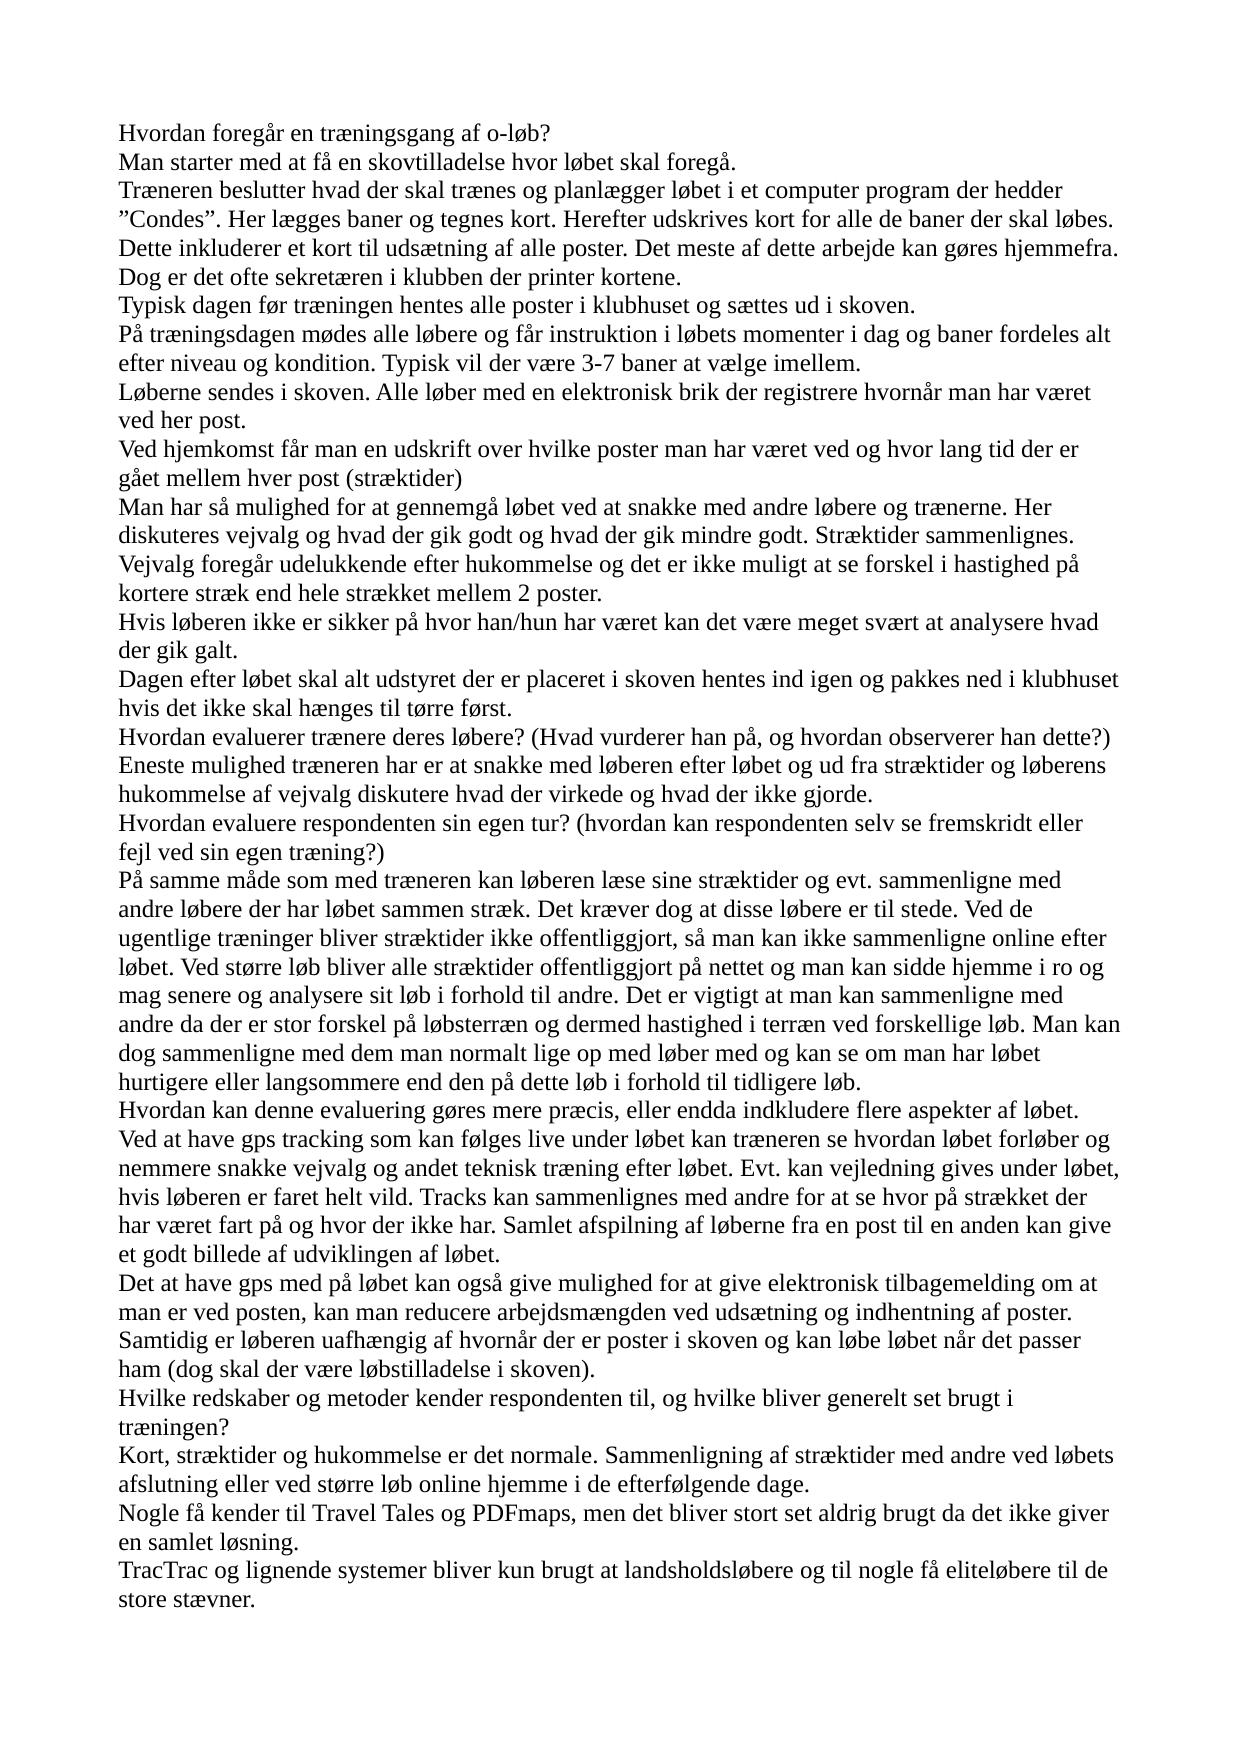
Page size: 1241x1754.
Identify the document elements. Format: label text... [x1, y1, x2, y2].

text TracTrac og lignende systemer bliver kun brugt at landsholdsløbere og til nogle få eliteløbere til de store stævner. [118, 1556, 1122, 1613]
text Ved hjemkomst får man en udskrift over hvilke poster man har været ved og hvor lang tid der er gået mellem hver post (stræktider) [118, 434, 1122, 492]
text På træningsdagen mødes alle løbere og får instruktion i løbets momenter i dag og baner fordeles alt efter niveau og kondition. Typisk vil der være 3-7 baner at vælge imellem. [118, 319, 1122, 377]
text Træneren beslutter hvad der skal trænes og planlægger løbet i et computer program der hedder ”Condes”. Her lægges baner og tegnes kort. Herefter udskrives kort for alle de baner der skal løbes. Dette inkluderer et kort til udsætning af alle poster. Det meste af dette arbejde kan gøres hjemmefra. Dog er det ofte sekretæren i klubben der printer kortene. [118, 176, 1122, 291]
text Hvordan kan denne evaluering gøres mere præcis, eller endda indkludere flere aspekter af løbet. [118, 1096, 1122, 1124]
text Man starter med at få en skovtilladelse hvor løbet skal foregå. [118, 147, 1122, 176]
text Hvilke redskaber og metoder kender respondenten til, og hvilke bliver generelt set brugt i træningen? [118, 1383, 1122, 1441]
text På samme måde som med træneren kan løberen læse sine stræktider og evt. sammenligne med andre løbere der har løbet sammen stræk. Det kræver dog at disse løbere er til stede. Ved de ugentlige træninger bliver stræktider ikke offentliggjort, så man kan ikke sammenligne online efter løbet. Ved større løb bliver alle stræktider offentliggjort på nettet og man kan sidde hjemme i ro og mag senere og analysere sit løb i forhold til andre. Det er vigtigt at man kan sammenligne med andre da der er stor forskel på løbsterræn og dermed hastighed i terræn ved forskellige løb. Man kan dog sammenligne med dem man normalt lige op med løber med og kan se om man har løbet hurtigere eller langsommere end den på dette løb i forhold til tidligere løb. [118, 866, 1122, 1096]
text Hvis løberen ikke er sikker på hvor han/hun har været kan det være meget svært at analysere hvad der gik galt. [118, 607, 1122, 664]
text Hvordan evaluere respondenten sin egen tur? (hvordan kan respondenten selv se fremskridt eller fejl ved sin egen træning?) [118, 808, 1122, 866]
text Typisk dagen før træningen hentes alle poster i klubhuset og sættes ud i skoven. [118, 291, 1122, 319]
text Man har så mulighed for at gennemgå løbet ved at snakke med andre løbere og trænerne. Her diskuteres vejvalg og hvad der gik godt og hvad der gik mindre godt. Stræktider sammenlignes. Vejvalg foregår udelukkende efter hukommelse og det er ikke muligt at se forskel i hastighed på kortere stræk end hele strækket mellem 2 poster. [118, 492, 1122, 607]
text Dagen efter løbet skal alt udstyret der er placeret i skoven hentes ind igen og pakkes ned i klubhuset hvis det ikke skal hænges til tørre først. [118, 664, 1122, 722]
text Nogle få kender til Travel Tales og PDFmaps, men det bliver stort set aldrig brugt da det ikke giver en samlet løsning. [118, 1498, 1122, 1556]
text Kort, stræktider og hukommelse er det normale. Sammenligning af stræktider med andre ved løbets afslutning eller ved større løb online hjemme i de efterfølgende dage. [118, 1441, 1122, 1498]
text Hvordan foregår en træningsgang af o-løb? [118, 118, 1122, 147]
text Det at have gps med på løbet kan også give mulighed for at give elektronisk tilbagemelding om at man er ved posten, kan man reducere arbejdsmængden ved udsætning og indhentning af poster. Samtidig er løberen uafhængig af hvornår der er poster i skoven og kan løbe løbet når det passer ham (dog skal der være løbstilladelse i skoven). [118, 1268, 1122, 1383]
text Eneste mulighed træneren har er at snakke med løberen efter løbet og ud fra stræktider og løberens hukommelse af vejvalg diskutere hvad der virkede og hvad der ikke gjorde. [118, 751, 1122, 808]
text Hvordan evaluerer trænere deres løbere? (Hvad vurderer han på, og hvordan observerer han dette?) [118, 722, 1122, 751]
text Løberne sendes i skoven. Alle løber med en elektronisk brik der registrere hvornår man har været ved her post. [118, 377, 1122, 434]
text Ved at have gps tracking som kan følges live under løbet kan træneren se hvordan løbet forløber og nemmere snakke vejvalg og andet teknisk træning efter løbet. Evt. kan vejledning gives under løbet, hvis løberen er faret helt vild. Tracks kan sammenlignes med andre for at se hvor på strækket der har været fart på og hvor der ikke har. Samlet afspilning af løberne fra en post til en anden kan give et godt billede af udviklingen af løbet. [118, 1124, 1122, 1268]
